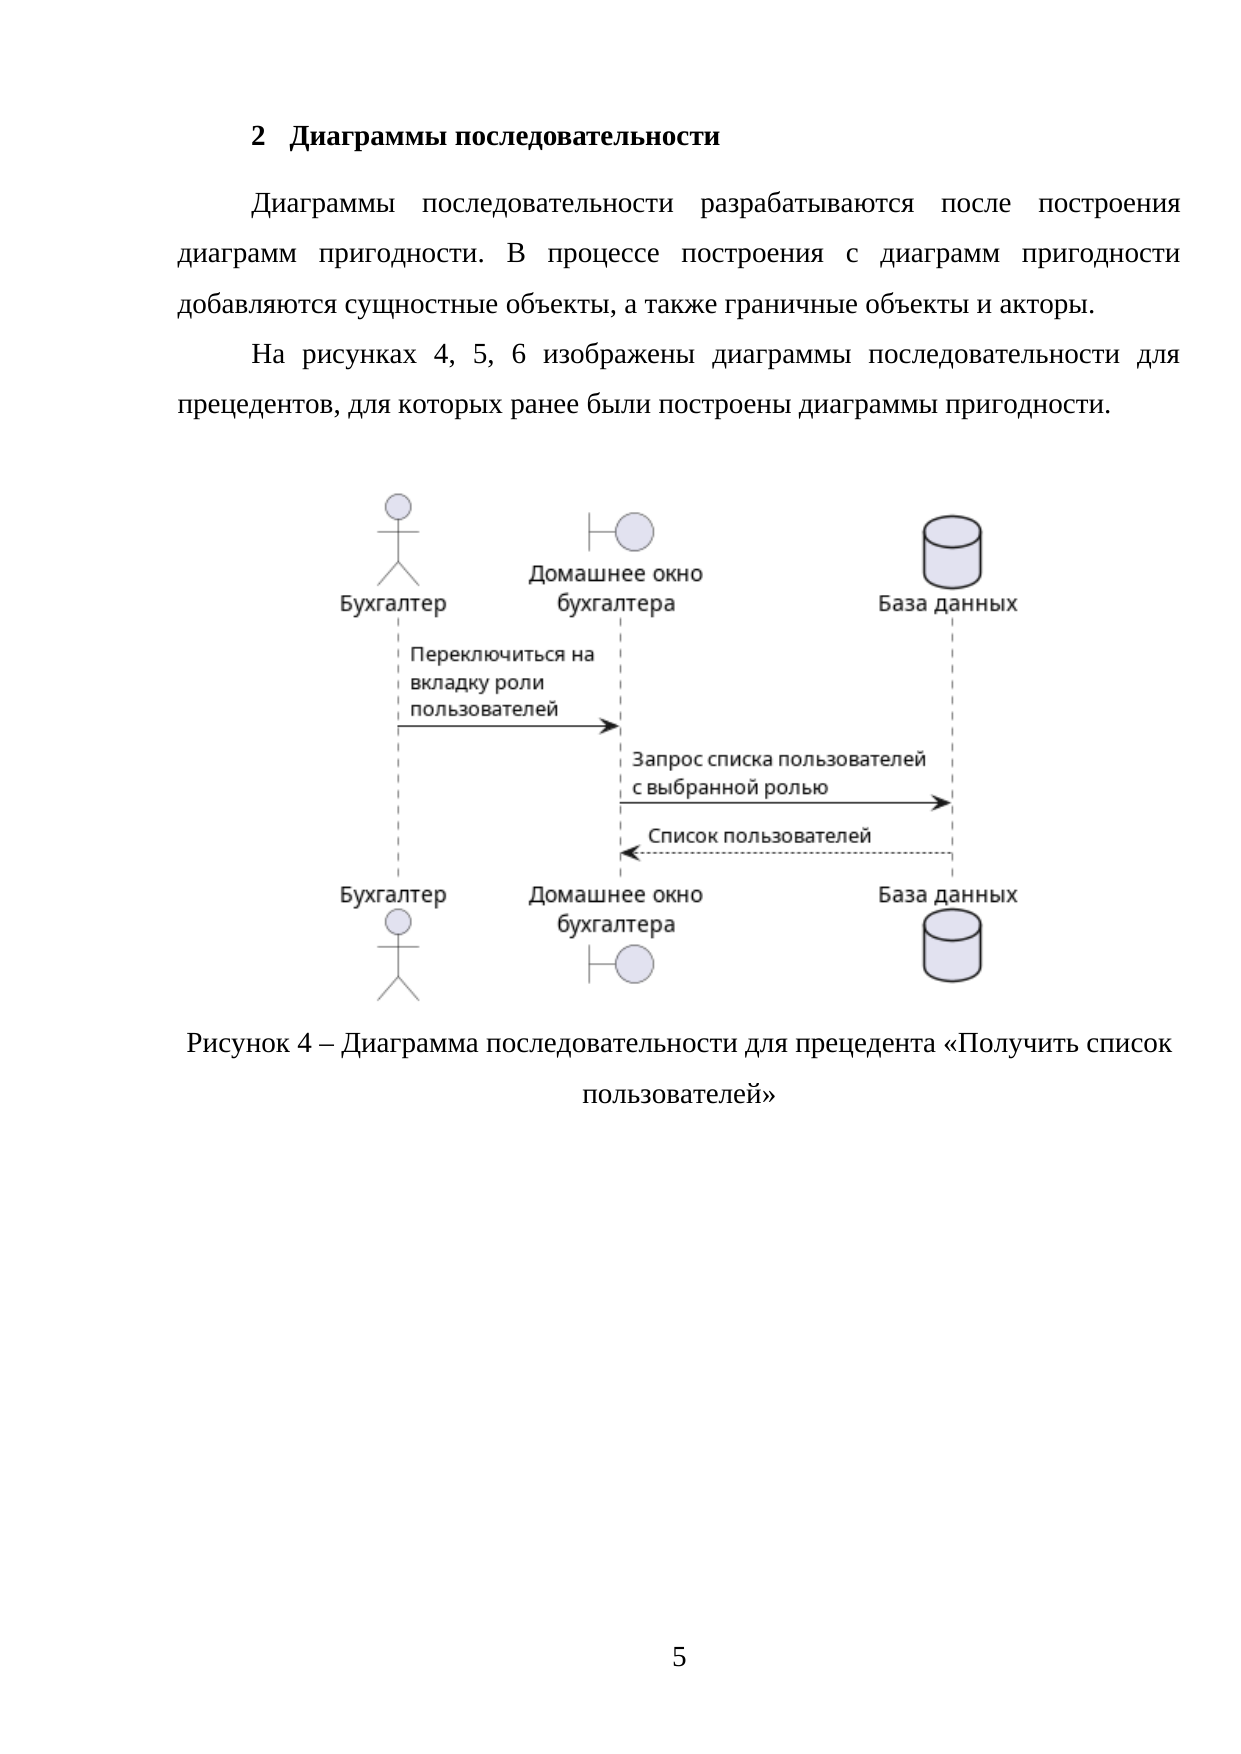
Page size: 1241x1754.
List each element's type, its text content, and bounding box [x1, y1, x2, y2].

text На рисунках 4, 5, 6 изображены диаграммы последовательности для прецедентов, для которых ранее были построены диаграммы пригодности. [177, 336, 1181, 420]
subtitle Диаграммы последовательности [251, 118, 1181, 152]
text Диаграммы последовательности разрабатываются после построения диаграмм пригодности. В процессе построения с диаграмм пригодности добавляются сущностные объекты, а также граничные объекты и акторы. [177, 185, 1181, 319]
list Диаграмма последовательности для прецедента «Получить список пользователей» [177, 1025, 1181, 1109]
picture [332, 486, 1027, 1009]
